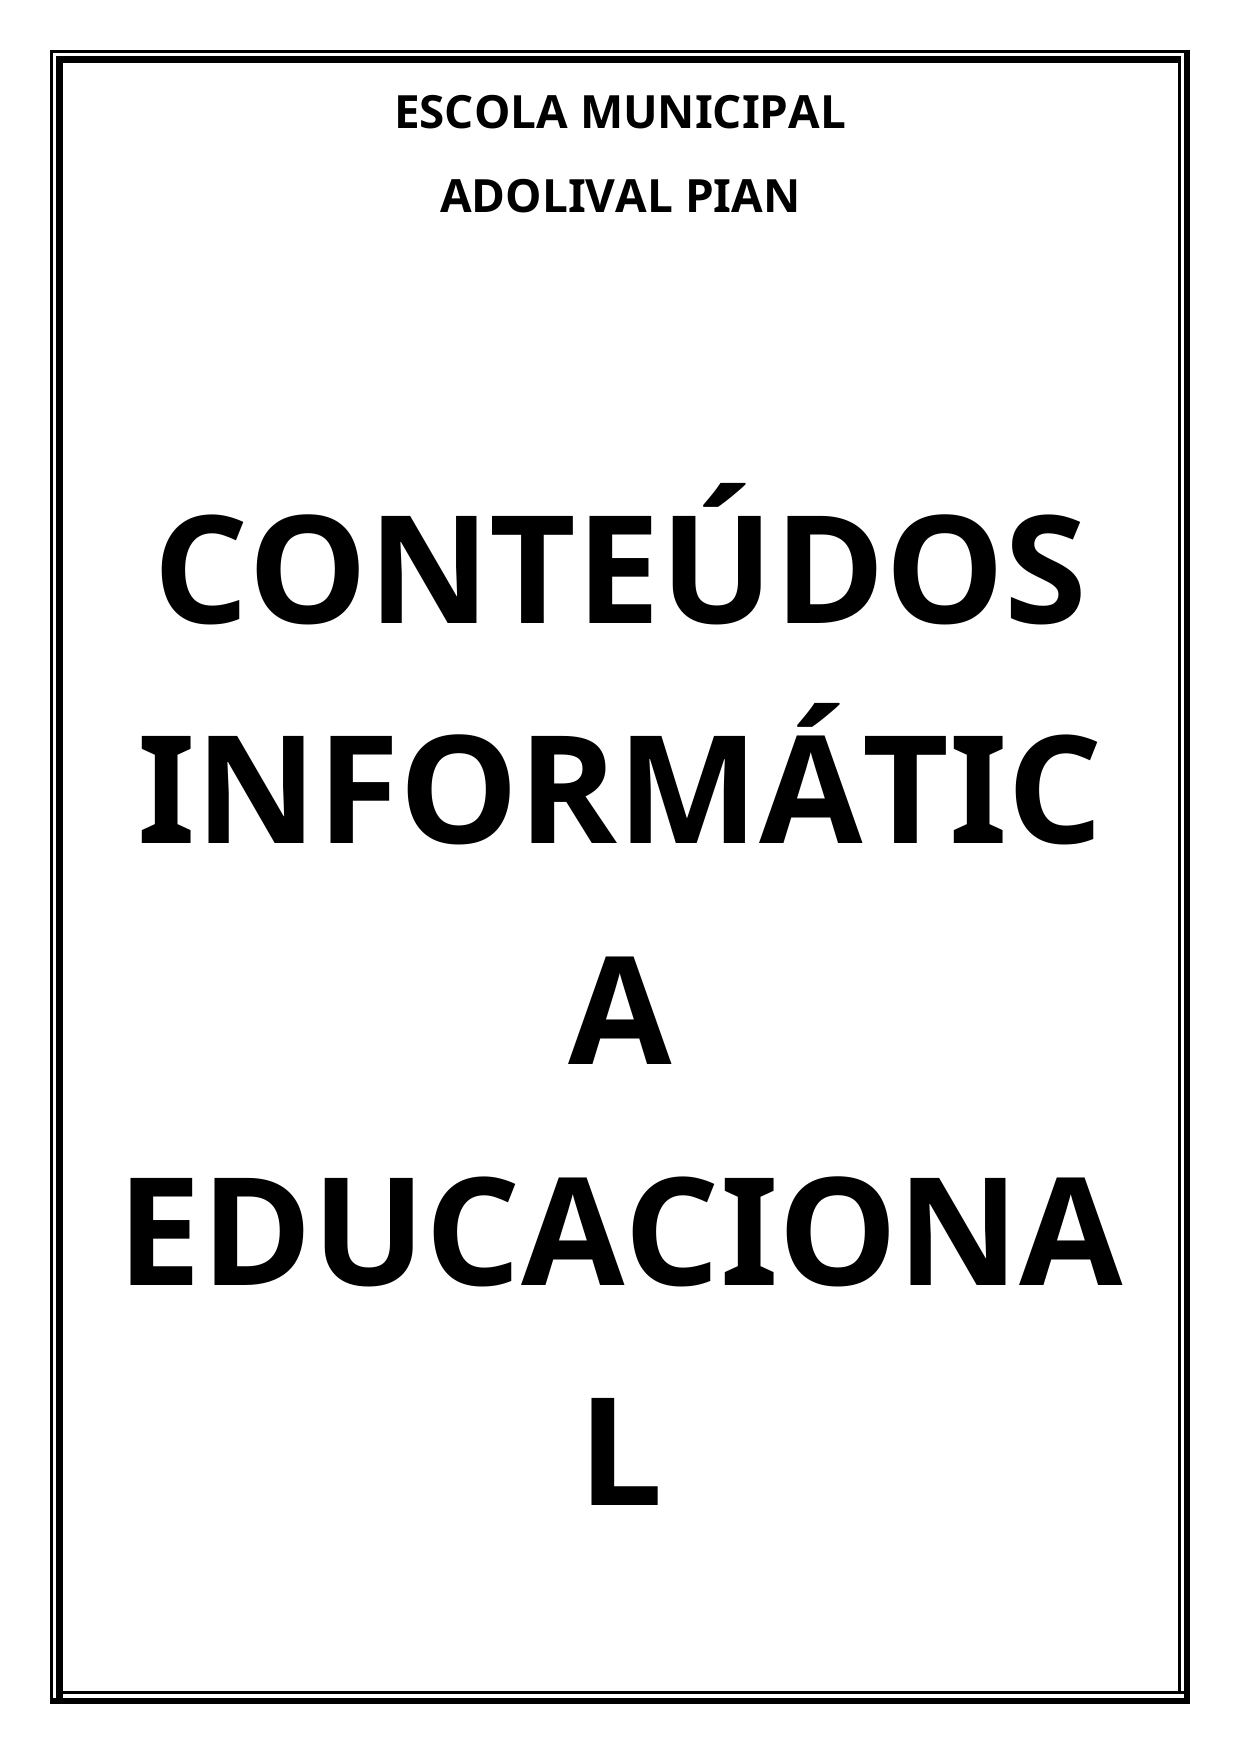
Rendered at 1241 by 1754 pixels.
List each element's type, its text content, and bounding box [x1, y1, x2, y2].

text ESCOLA MUNICIPAL [103, 80, 1137, 142]
text CONTEÚDOS INFORMÁTICA EDUCACIONAL [103, 463, 1137, 1549]
text ADOLIVAL PIAN [103, 164, 1137, 226]
